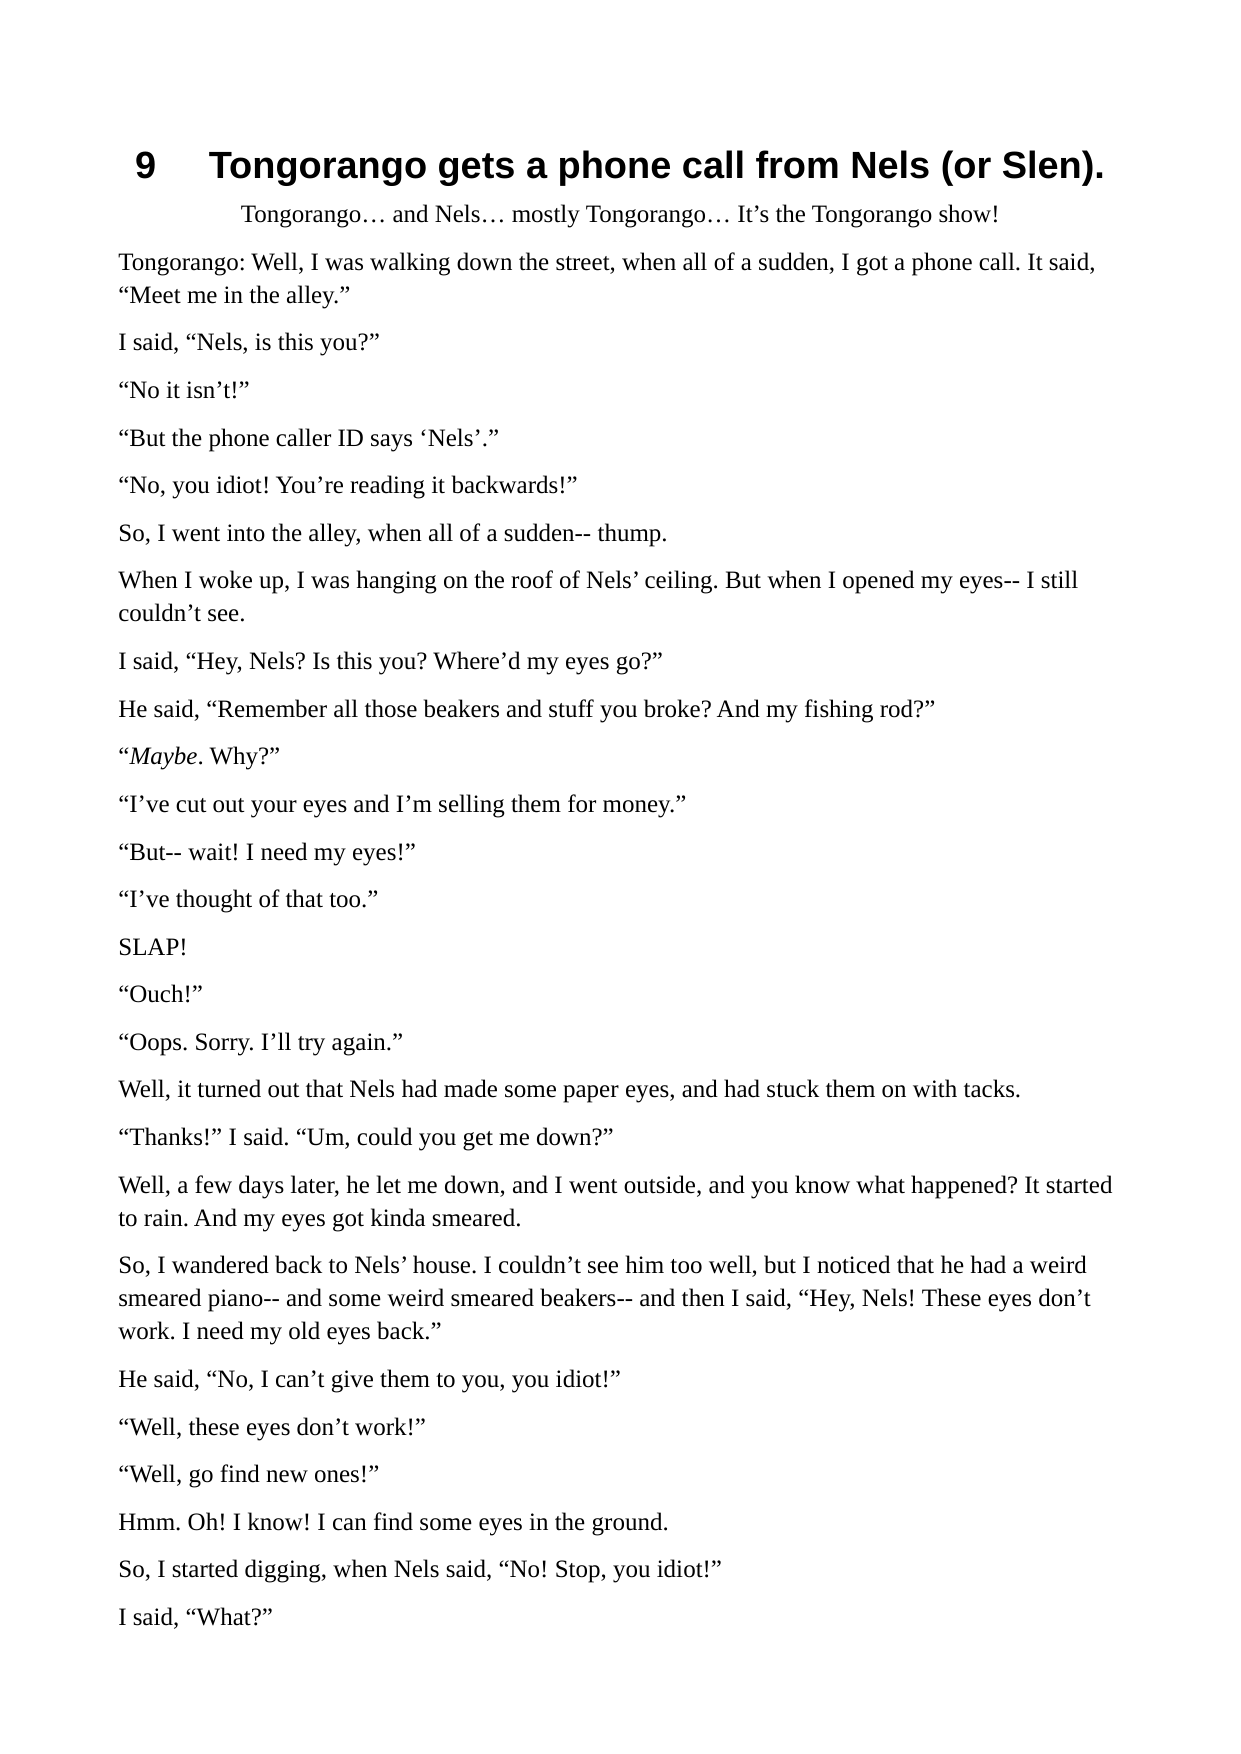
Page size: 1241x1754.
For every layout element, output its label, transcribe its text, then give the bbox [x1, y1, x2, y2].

text “No it isn’t!” [118, 375, 1122, 404]
text “But-- wait! I need my eyes!” [118, 837, 1122, 865]
text Well, it turned out that Nels had made some paper eyes, and had stuck them on with tacks. [118, 1074, 1122, 1103]
text He said, “Remember all those beakers and stuff you broke? And my fishing rod?” [118, 694, 1122, 722]
text I said, “Nels, is this you?” [118, 327, 1122, 356]
text “Ouch!” [118, 979, 1122, 1008]
text “I’ve thought of that too.” [118, 884, 1122, 913]
text “But the phone caller ID says ‘Nels’.” [118, 423, 1122, 451]
text “Oops. Sorry. I’ll try again.” [118, 1027, 1122, 1056]
text So, I wandered back to Nels’ house. I couldn’t see him too well, but I noticed that he had a weird smeared piano-- and some weird smeared beakers-- and then I said, “Hey, Nels! These eyes don’t work. I need my old eyes back.” [118, 1250, 1122, 1345]
text “Thanks!” I said. “Um, could you get me down?” [118, 1122, 1122, 1151]
text I said, “Hey, Nels? Is this you? Where’d my eyes go?” [118, 646, 1122, 675]
text Tongorango… and Nels… mostly Tongorango… It’s the Tongorango show! [118, 199, 1122, 228]
subtitle Tongorango gets a phone call from Nels (or Slen). [118, 143, 1122, 187]
text Hmm. Oh! I know! I can find some eyes in the ground. [118, 1507, 1122, 1536]
text “No, you idiot! You’re reading it backwards!” [118, 470, 1122, 499]
text “Well, go find new ones!” [118, 1459, 1122, 1488]
text Well, a few days later, he let me down, and I went outside, and you know what happened? It started to rain. And my eyes got kinda smeared. [118, 1170, 1122, 1232]
text So, I started digging, when Nels said, “No! Stop, you idiot!” [118, 1554, 1122, 1583]
text He said, “No, I can’t give them to you, you idiot!” [118, 1364, 1122, 1393]
text When I woke up, I was hanging on the roof of Nels’ ceiling. But when I opened my eyes-- I still couldn’t see. [118, 566, 1122, 627]
text Tongorango: Well, I was walking down the street, when all of a sudden, I got a phone call. It said, “Meet me in the alley.” [118, 247, 1122, 309]
text SLAP! [118, 932, 1122, 961]
text “Well, these eyes don’t work!” [118, 1412, 1122, 1440]
text I said, “What?” [118, 1602, 1122, 1631]
text “Maybe. Why?” [118, 741, 1122, 770]
text So, I went into the alley, when all of a sudden-- thump. [118, 518, 1122, 547]
text “I’ve cut out your eyes and I’m selling them for money.” [118, 789, 1122, 818]
